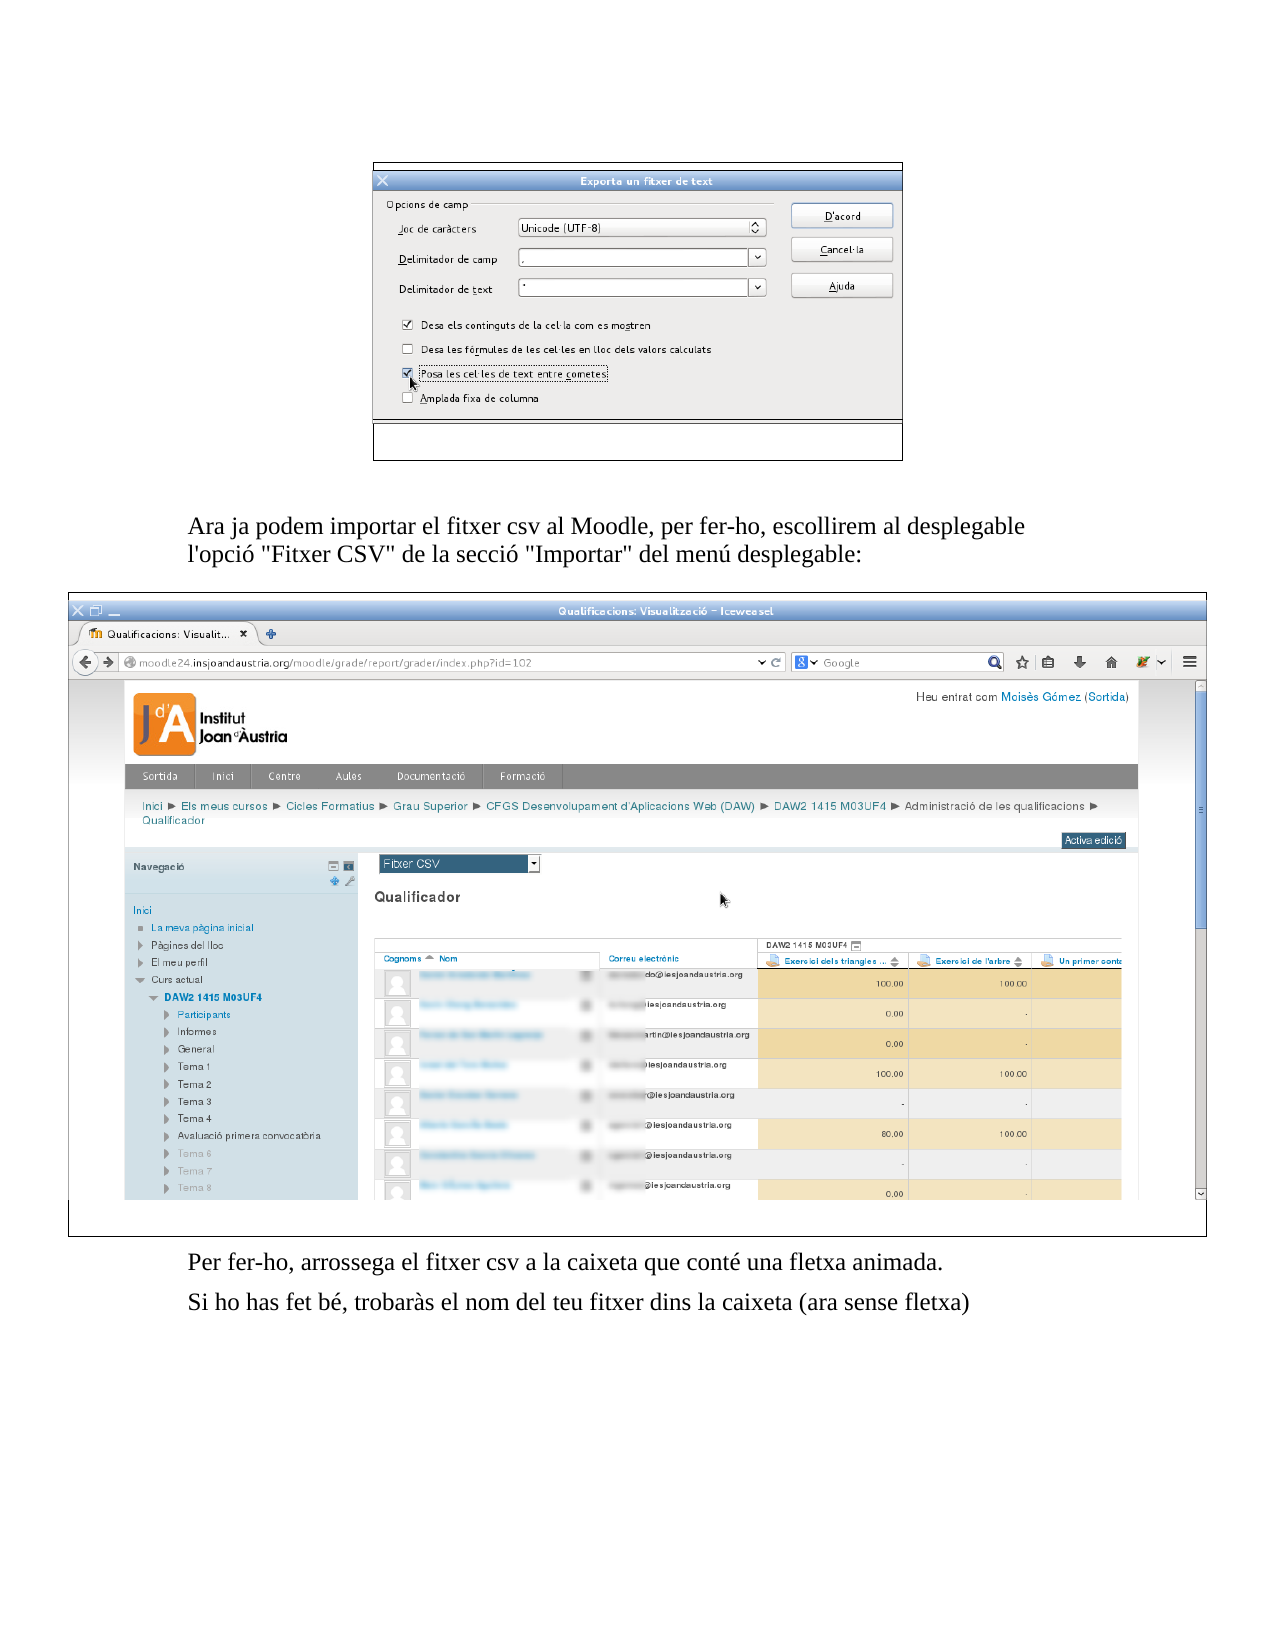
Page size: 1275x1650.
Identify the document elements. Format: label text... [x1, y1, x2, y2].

picture [68, 600, 1207, 1200]
text Per fer-ho, arrossega el fitxer csv a la caixeta que conté una fletxa animada. [187, 1237, 1087, 1275]
text Si ho has fet bé, trobaràs el nom del teu fitxer dins la caixeta (ara sense fletxa) [187, 1288, 1087, 1316]
picture [372, 170, 903, 424]
text Ara ja podem importar el fitxer csv al Moodle, per fer-ho, escollirem al desplegable l'opció "Fitxer CSV" de la secció "Importar" del menú desplegable: [187, 512, 1087, 567]
